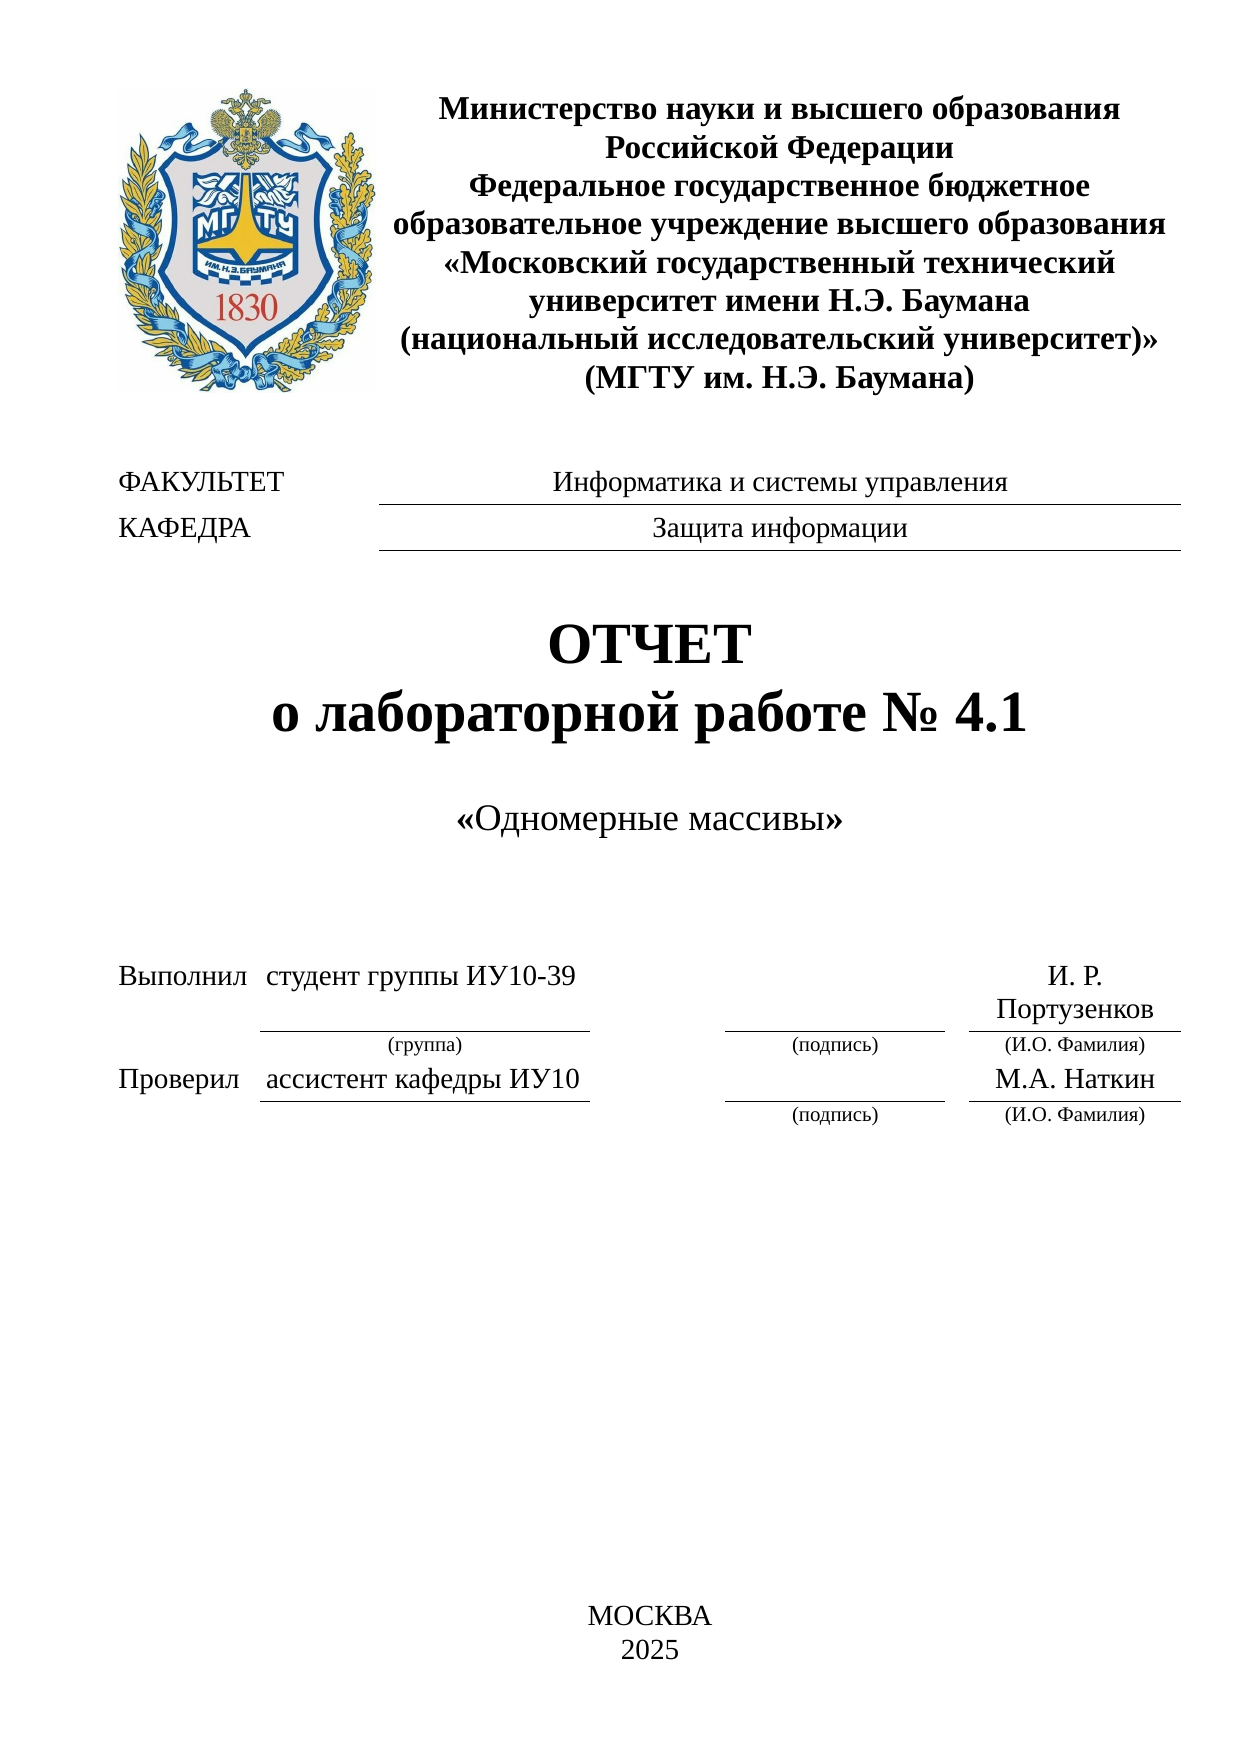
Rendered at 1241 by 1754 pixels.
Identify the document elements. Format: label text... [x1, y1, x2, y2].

table_cell (подпись) [725, 1032, 945, 1056]
table_cell (И.О. Фамилия) [969, 1102, 1181, 1126]
table_cell (И.О. Фамилия) [969, 1032, 1181, 1056]
table_cell [260, 1102, 589, 1126]
table_cell [590, 1056, 725, 1101]
table_cell [118, 1101, 260, 1126]
table_cell КАФЕДРА [118, 504, 379, 550]
table_header ФАКУЛЬТЕТ [118, 459, 379, 504]
table_cell [945, 1031, 969, 1056]
table_cell Защита информации [379, 505, 1181, 550]
table_header студент группы ИУ10-39 [260, 952, 589, 1031]
table_cell [590, 1031, 725, 1056]
table_header Информатика и системы управления [379, 459, 1181, 504]
table_cell (группа) [260, 1032, 589, 1056]
table_header И. Р. Портузенков [969, 952, 1181, 1031]
table_header [725, 952, 945, 1031]
table_header [945, 952, 969, 1031]
table_header [590, 952, 725, 1031]
table_cell [945, 1101, 969, 1126]
title ОТЧЕТ о лабораторной работе № 4.1 [118, 609, 1181, 743]
table_cell ассистент кафедры ИУ10 [260, 1056, 589, 1101]
table_header Выполнил [118, 952, 260, 1031]
table_cell (подпись) [725, 1102, 945, 1126]
table_cell [725, 1056, 945, 1101]
table_cell Проверил [118, 1056, 260, 1101]
table_cell М.А. Наткин [969, 1056, 1181, 1101]
table_cell [945, 1056, 969, 1101]
subtitle «Одномерные массивы» [118, 796, 1181, 839]
table_cell [590, 1101, 725, 1126]
picture [118, 88, 376, 393]
table_cell [118, 1031, 260, 1056]
